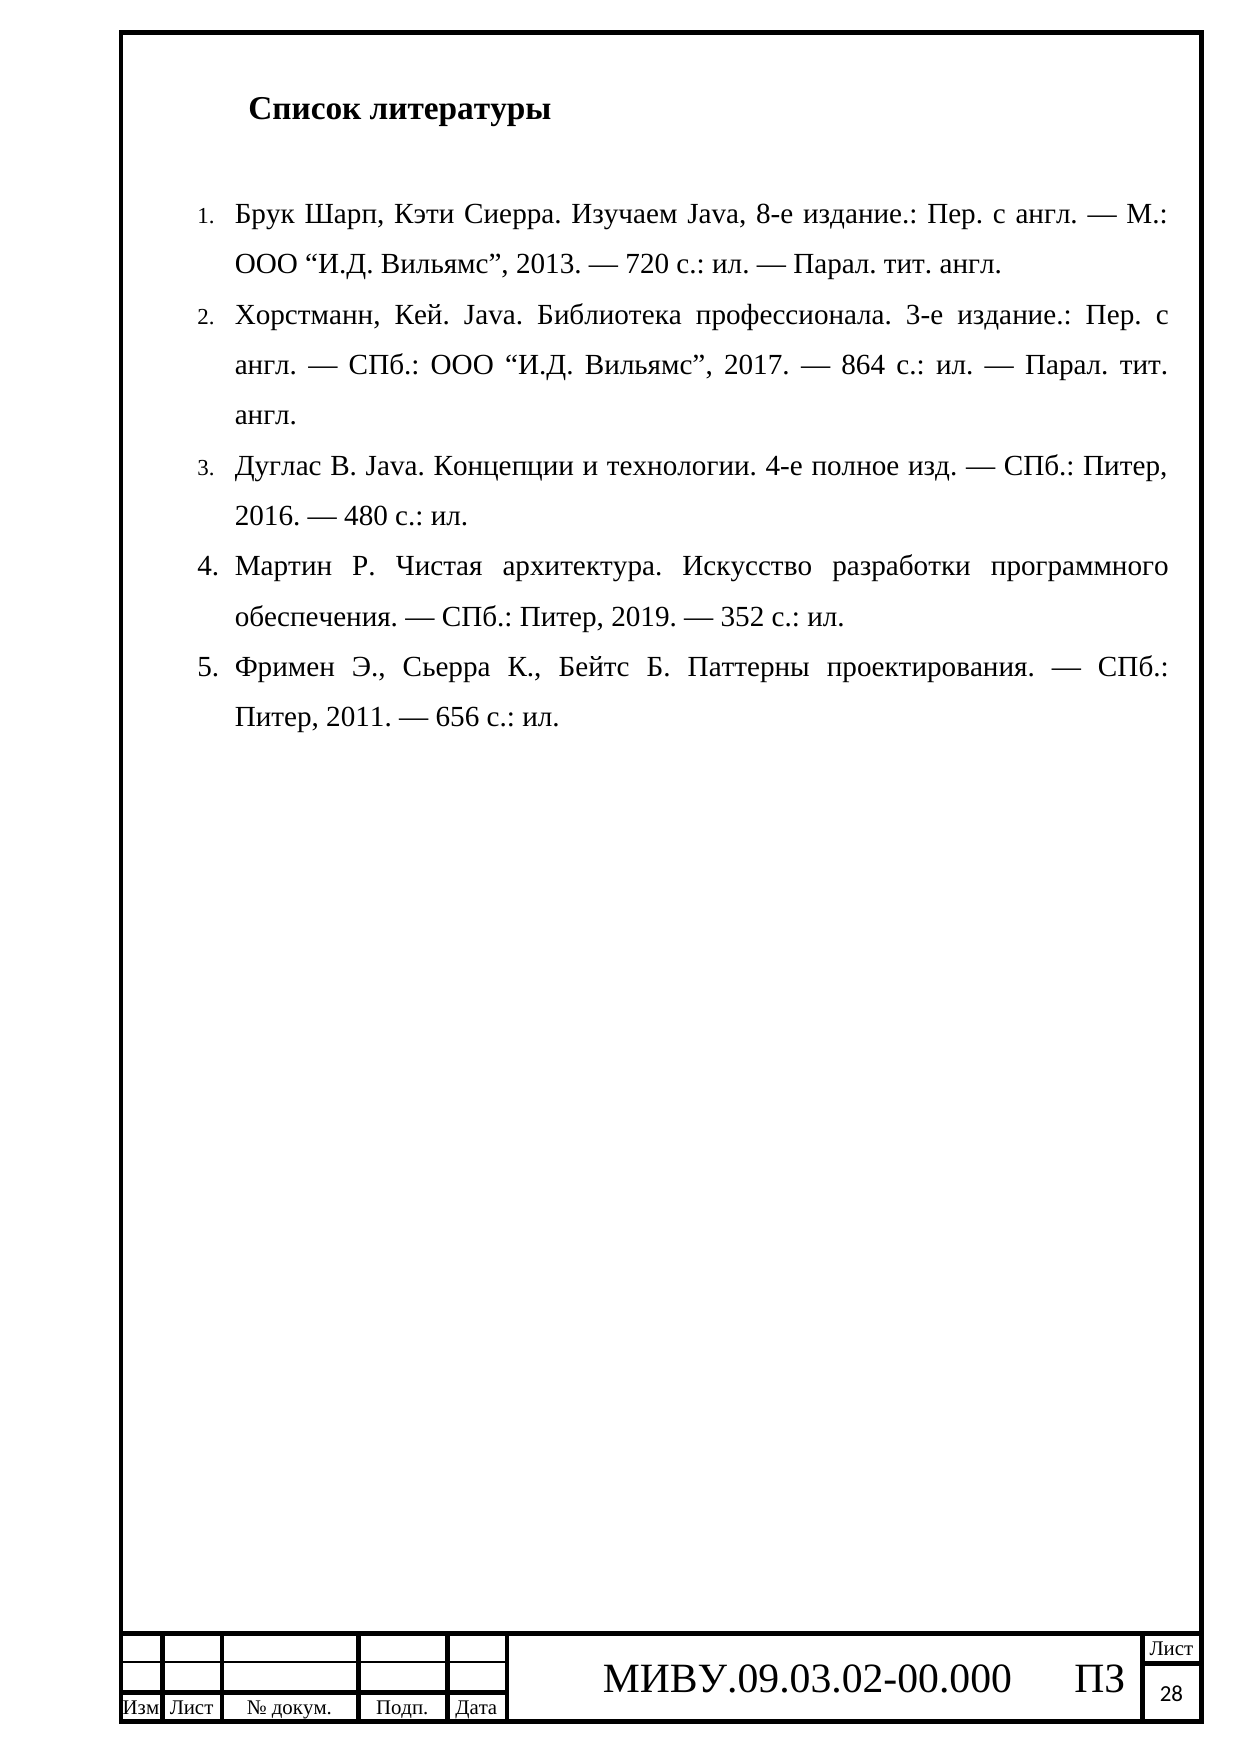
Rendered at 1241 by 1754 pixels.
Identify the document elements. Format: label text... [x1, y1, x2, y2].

subtitle Список литературы [189, 89, 1169, 127]
list Мартин Р. Чистая архитектура. Искусство разработки программного обеспечения. — СПб.: Питер, 2019. — 352 с.: ил. [197, 548, 1169, 632]
list Фримен Э., Сьерра К., Бейтс Б. Паттерны проектирования. — СПб.: Питер, 2011. — 656 с.: ил. [197, 649, 1169, 733]
list Брук Шарп, Кэти Сиерра. Изучаем Java, 8-е издание.: Пер. с англ. — М.: ООО “И.Д. Вильямс”, 2013. — 720 с.: ил. — Парал. тит. англ. [197, 196, 1169, 280]
list Дуглас В. Java. Концепции и технологии. 4-е полное изд. — СПб.: Питер, 2016. — 480 с.: ил. [197, 448, 1169, 532]
list Хорстманн, Кей. Java. Библиотека профессионала. 3-е издание.: Пер. с англ. — СПб.: ООО “И.Д. Вильямс”, 2017. — 864 с.: ил. — Парал. тит. англ. [197, 297, 1169, 431]
